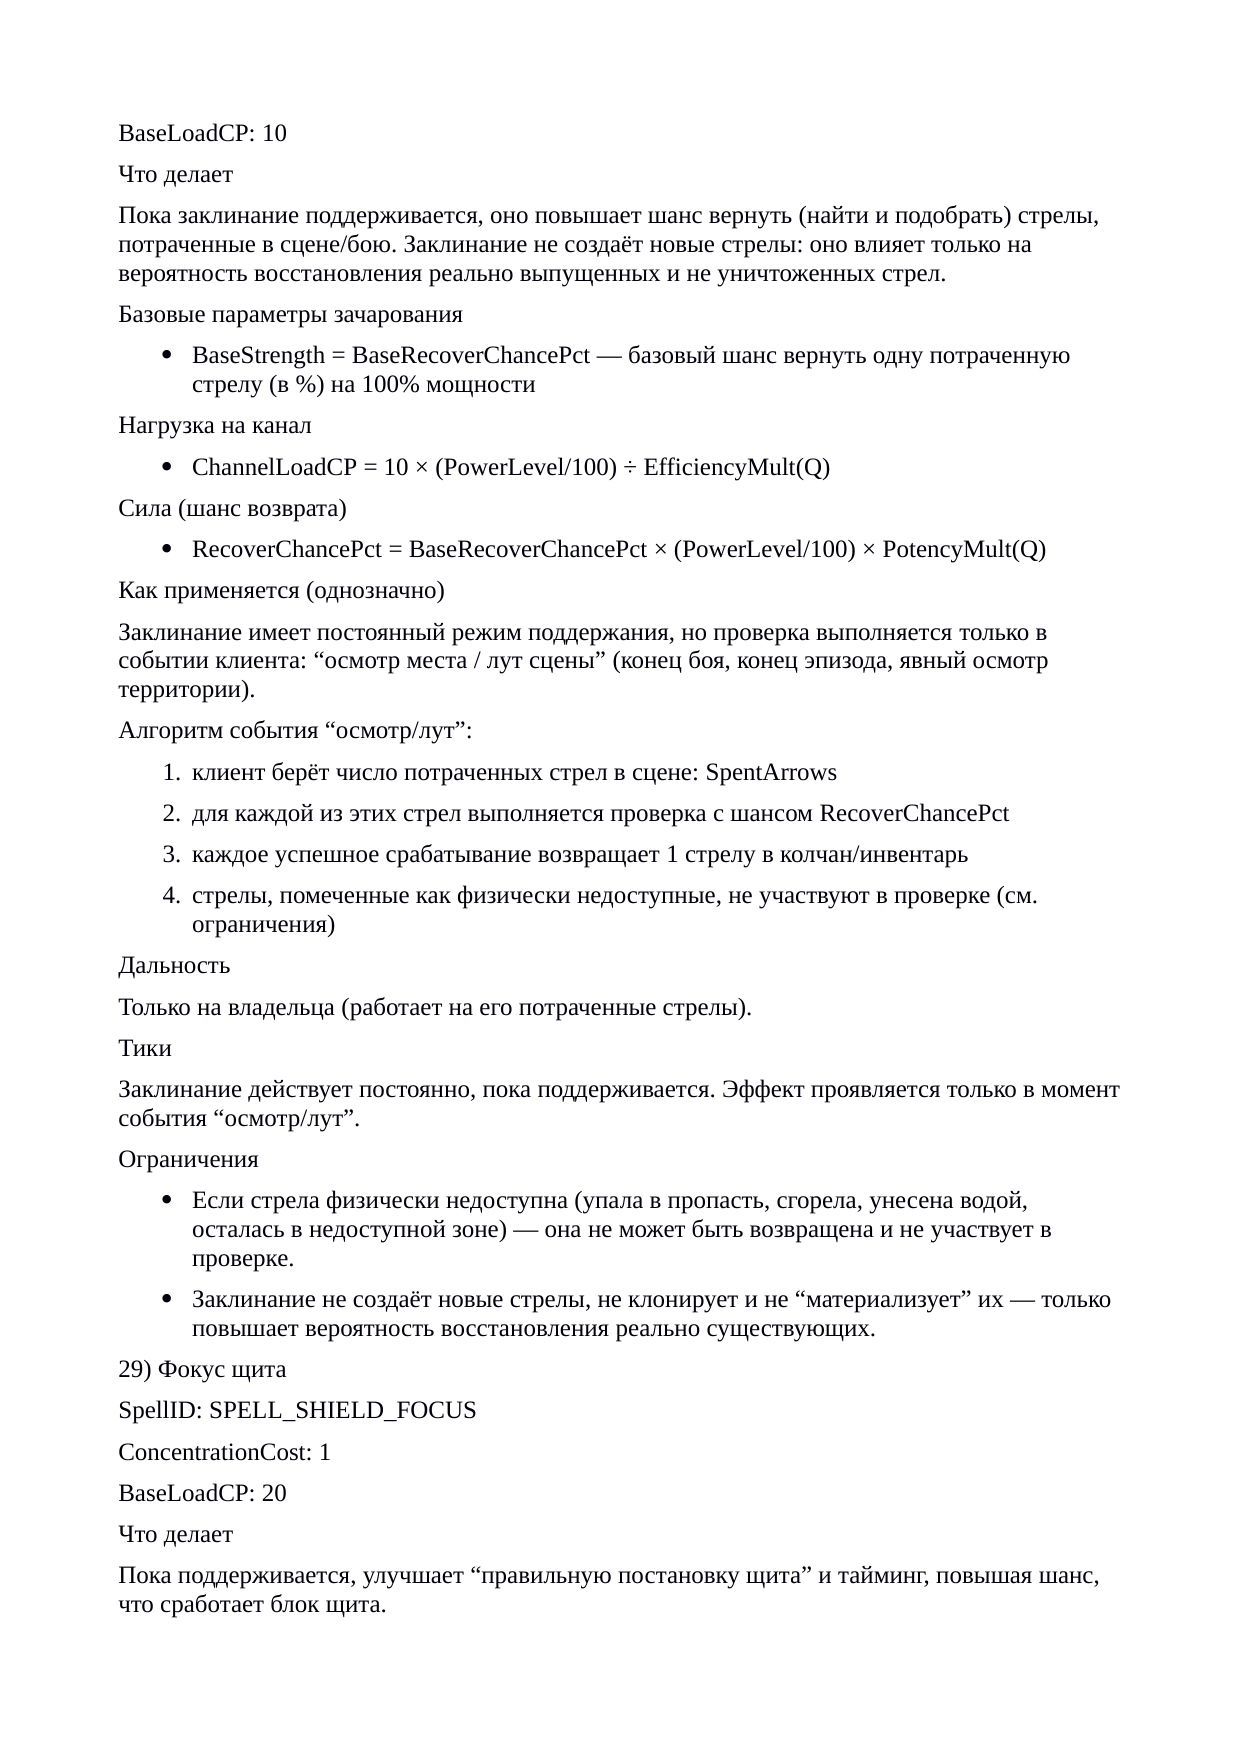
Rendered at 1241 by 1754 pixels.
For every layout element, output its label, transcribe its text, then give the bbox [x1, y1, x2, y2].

text Заклинание действует постоянно, пока поддерживается. Эффект проявляется только в момент события “осмотр/лут”. [118, 1074, 1122, 1132]
list клиент берёт число потраченных стрел в сцене: SpentArrows [162, 757, 1122, 786]
text Нагрузка на канал [118, 411, 1122, 439]
list Заклинание не создаёт новые стрелы, не клонирует и не “материализует” их — только повышает вероятность восстановления реально существующих. [162, 1284, 1122, 1342]
list ChannelLoadCP = 10 × (PowerLevel/100) ÷ EfficiencyMult(Q) [162, 452, 1122, 481]
text Ограничения [118, 1144, 1122, 1173]
text Заклинание имеет постоянный режим поддержания, но проверка выполняется только в событии клиента: “осмотр места / лут сцены” (конец боя, конец эпизода, явный осмотр территории). [118, 617, 1122, 703]
text Дальность [118, 951, 1122, 979]
text BaseLoadCP: 10 [118, 118, 1122, 147]
text BaseLoadCP: 20 [118, 1478, 1122, 1507]
text SpellID: SPELL_SHIELD_FOCUS [118, 1396, 1122, 1424]
text Сила (шанс возврата) [118, 493, 1122, 522]
list стрелы, помеченные как физически недоступные, не участвуют в проверке (см. ограничения) [162, 881, 1122, 938]
text Что делает [118, 1519, 1122, 1548]
text 29) Фокус щита [118, 1354, 1122, 1383]
text Пока поддерживается, улучшает “правильную постановку щита” и тайминг, повышая шанс, что сработает блок щита. [118, 1561, 1122, 1618]
text ConcentrationCost: 1 [118, 1437, 1122, 1466]
text Базовые параметры зачарования [118, 299, 1122, 328]
list каждое успешное срабатывание возвращает 1 стрелу в колчан/инвентарь [162, 839, 1122, 868]
text Только на владельца (работает на его потраченные стрелы). [118, 992, 1122, 1021]
list для каждой из этих стрел выполняется проверка с шансом RecoverChancePct [162, 798, 1122, 827]
text Пока заклинание поддерживается, оно повышает шанс вернуть (найти и подобрать) стрелы, потраченные в сцене/бою. Заклинание не создаёт новые стрелы: оно влияет только на вероятность восстановления реально выпущенных и не уничтоженных стрел. [118, 201, 1122, 287]
text Как применяется (однозначно) [118, 576, 1122, 604]
list Если стрела физически недоступна (упала в пропасть, сгорела, унесена водой, осталась в недоступной зоне) — она не может быть возвращена и не участвует в проверке. [162, 1186, 1122, 1272]
list BaseStrength = BaseRecoverChancePct — базовый шанс вернуть одну потраченную стрелу (в %) на 100% мощности [162, 341, 1122, 398]
list RecoverChancePct = BaseRecoverChancePct × (PowerLevel/100) × PotencyMult(Q) [162, 534, 1122, 563]
text Алгоритм события “осмотр/лут”: [118, 716, 1122, 744]
text Тики [118, 1033, 1122, 1062]
text Что делает [118, 159, 1122, 188]
